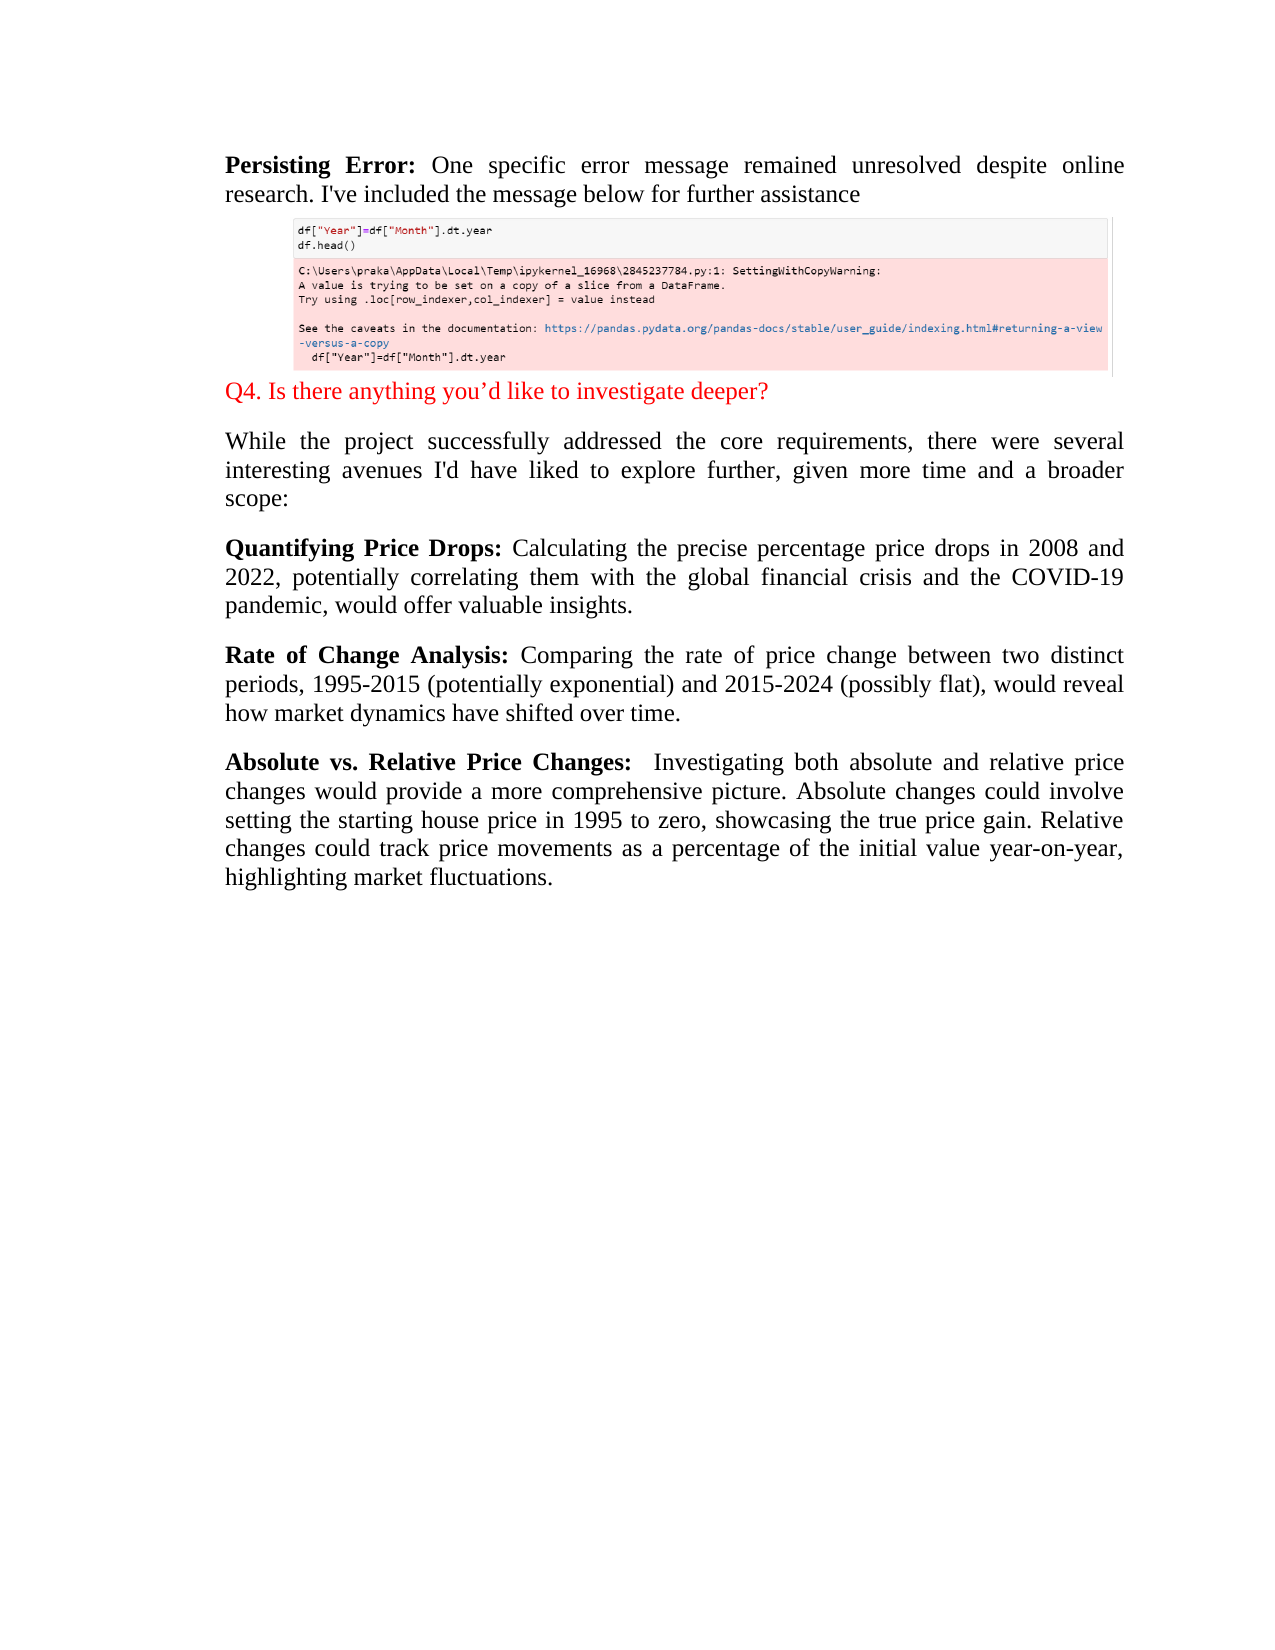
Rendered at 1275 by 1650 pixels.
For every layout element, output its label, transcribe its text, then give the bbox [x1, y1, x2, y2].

text Q4. Is there anything you’d like to investigate deeper? [150, 228, 1125, 405]
text Persisting Error: One specific error message remained unresolved despite online research. I've included the message below for further assistance [225, 150, 1125, 207]
text Rate of Change Analysis: Comparing the rate of price change between two distinct periods, 1995-2015 (potentially exponential) and 2015-2024 (possibly flat), would reveal how market dynamics have shifted over time. [225, 640, 1125, 726]
text While the project successfully addressed the core requirements, there were several interesting avenues I'd have liked to explore further, given more time and a broader scope: [225, 426, 1125, 512]
text Quantifying Price Drops: Calculating the precise percentage price drops in 2008 and 2022, potentially correlating them with the global financial crisis and the COVID-19 pandemic, would offer valuable insights. [225, 533, 1125, 619]
text Absolute vs. Relative Price Changes: Investigating both absolute and relative price changes would provide a more comprehensive picture. Absolute changes could involve setting the starting house price in 1995 to zero, showcasing the true price gain. Relative changes could track price movements as a percentage of the initial value year-on-year, highlighting market fluctuations. [225, 747, 1125, 891]
